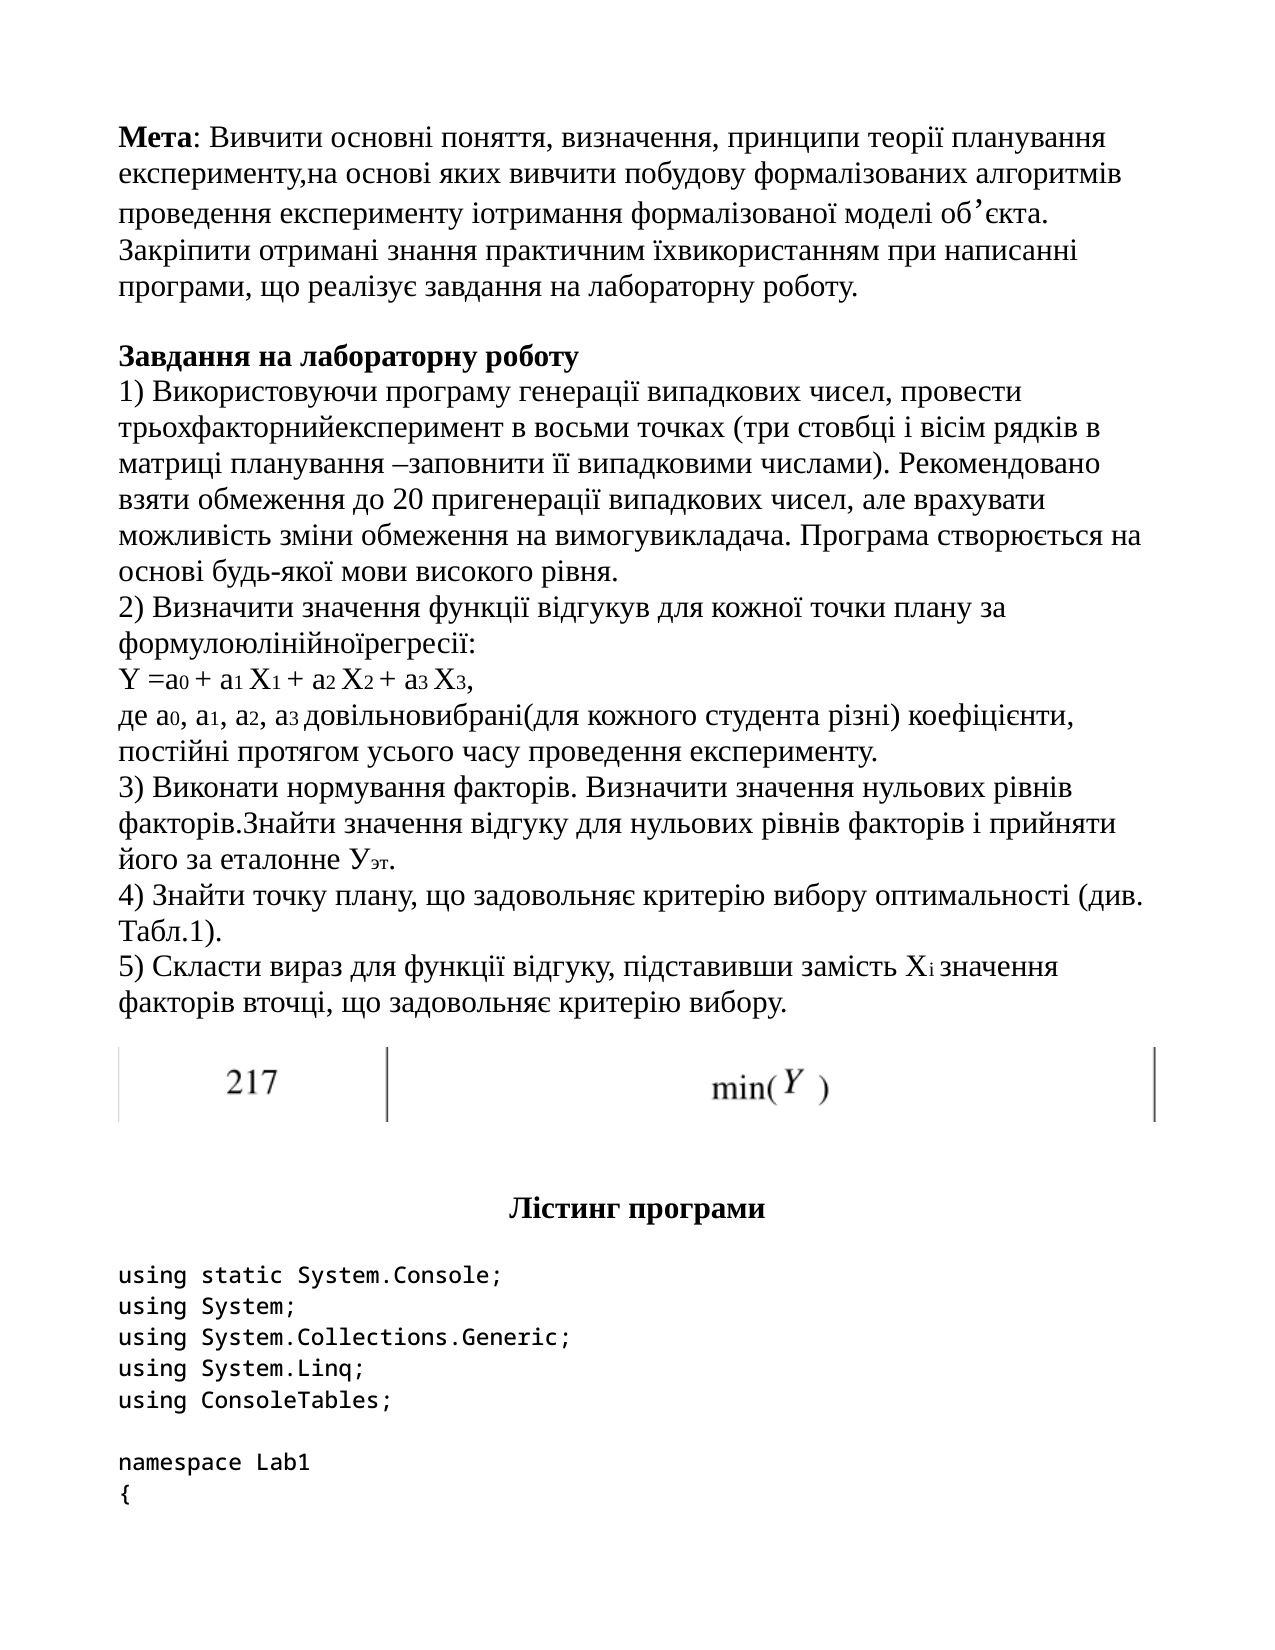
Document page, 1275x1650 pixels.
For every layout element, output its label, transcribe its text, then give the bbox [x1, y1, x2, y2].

picture [118, 1047, 1157, 1122]
text 5) Скласти вираз для функції відгуку, підставивши замість Хi значення факторів вточці, що задовольняє критерію вибору. [118, 948, 1157, 1019]
text 1) Використовуючи програму генерації випадкових чисел, провести трьохфакторнийексперимент в восьми точках (три стовбці і вісім рядків в матриці планування –заповнити її випадковими числами). Рекомендовано взяти обмеження до 20 пригенерації випадкових чисел, але врахувати можливість зміни обмеження на вимогувикладача. Програма створюється на основі будь-якої мови високого рівня. [118, 373, 1157, 588]
text 4) Знайти точку плану, що задовольняє критерію вибору оптимальності (див. Табл.1). [118, 876, 1157, 948]
text using System.Collections.Generic; [118, 1321, 1157, 1352]
text Завдання на лабораторну роботу [118, 337, 1157, 373]
text using ConsoleTables; [118, 1383, 1157, 1415]
text using System; [118, 1290, 1157, 1321]
text namespace Lab1 [118, 1446, 1157, 1477]
text using static System.Console; [118, 1258, 1157, 1290]
text де a0, a1, a2, a3 довільновибрані(для кожного студента різні) коефіцієнти, постійні протягом усього часу проведення експерименту. [118, 696, 1157, 768]
text Лістинг програми [118, 1189, 1157, 1225]
text { [118, 1477, 1157, 1508]
text Y =a0 + a1 X1 + a2 X2 + a3 X3, [118, 660, 1157, 696]
text 2) Визначити значення функції відгукув для кожної точки плану за формулоюлінійноїрегресії: [118, 588, 1157, 660]
text using System.Linq; [118, 1352, 1157, 1383]
text Мета: Вивчити основні поняття, визначення, принципи теорії планування експерименту,на основі яких вивчити побудову формалізованих алгоритмів проведення експерименту іотримання формалізованої моделі об’єкта. Закріпити отримані знання практичним їхвикористанням при написанні програми, що реалізує завдання на лабораторну роботу. [118, 118, 1157, 303]
text 3) Виконати нормування факторів. Визначити значення нульових рівнів факторів.Знайти значення відгуку для нульових рівнів факторів і прийняти його за еталонне Уэт. [118, 768, 1157, 876]
